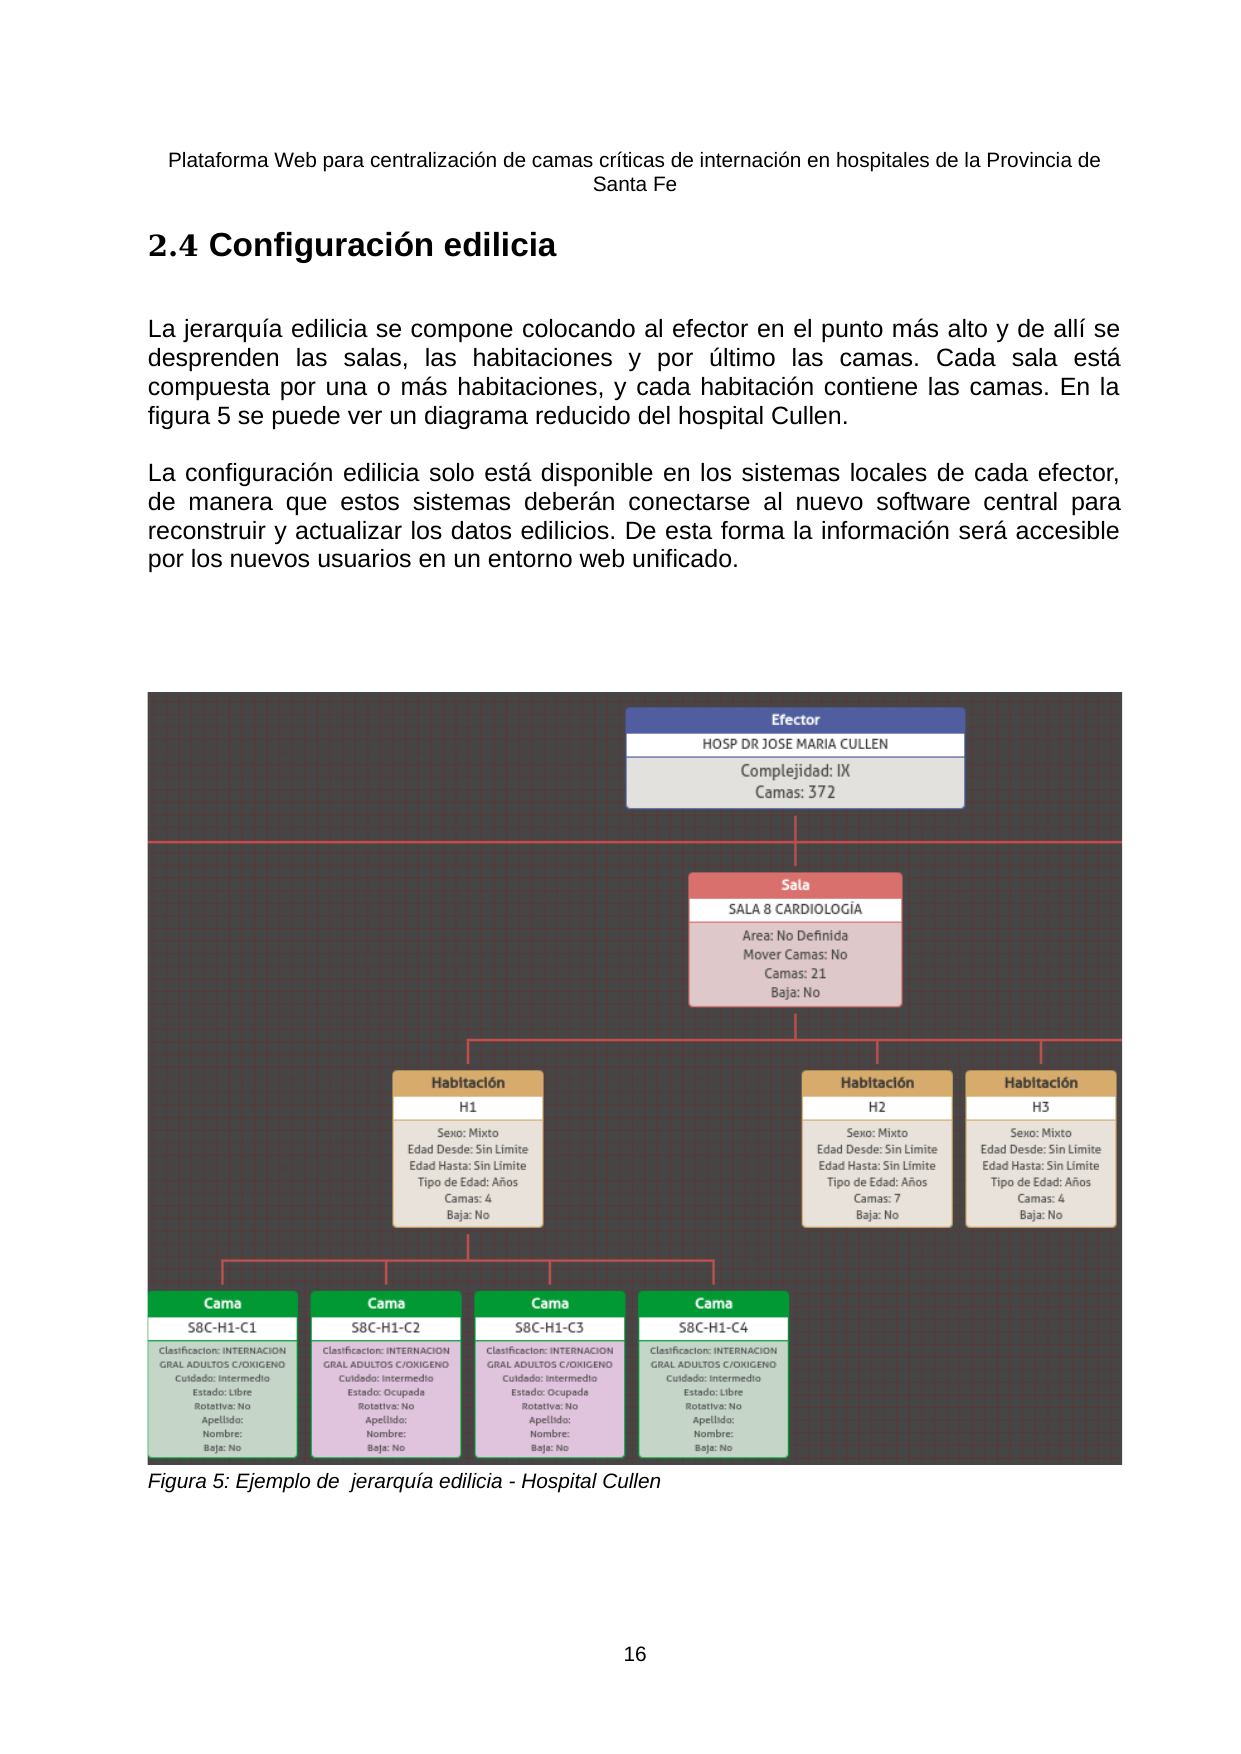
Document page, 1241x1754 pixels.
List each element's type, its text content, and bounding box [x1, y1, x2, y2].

text La configuración edilicia solo está disponible en los sistemas locales de cada efector, de manera que estos sistemas deberán conectarse al nuevo software central para reconstruir y actualizar los datos edilicios. De esta forma la información será accesible por los nuevos usuarios en un entorno web unificado. [148, 458, 1122, 573]
subtitle 2.4 Configuración edilicia [148, 225, 1122, 263]
text Figura 5: Ejemplo de jerarquía edilicia - Hospital Cullen [148, 1465, 1122, 1492]
text La jerarquía edilicia se compone colocando al efector en el punto más alto y de allí se desprenden las salas, las habitaciones y por último las camas. Cada sala está compuesta por una o más habitaciones, y cada habitación contiene las camas. En la figura 5 se puede ver un diagrama reducido del hospital Cullen. [148, 314, 1122, 429]
picture [147, 692, 1123, 1465]
